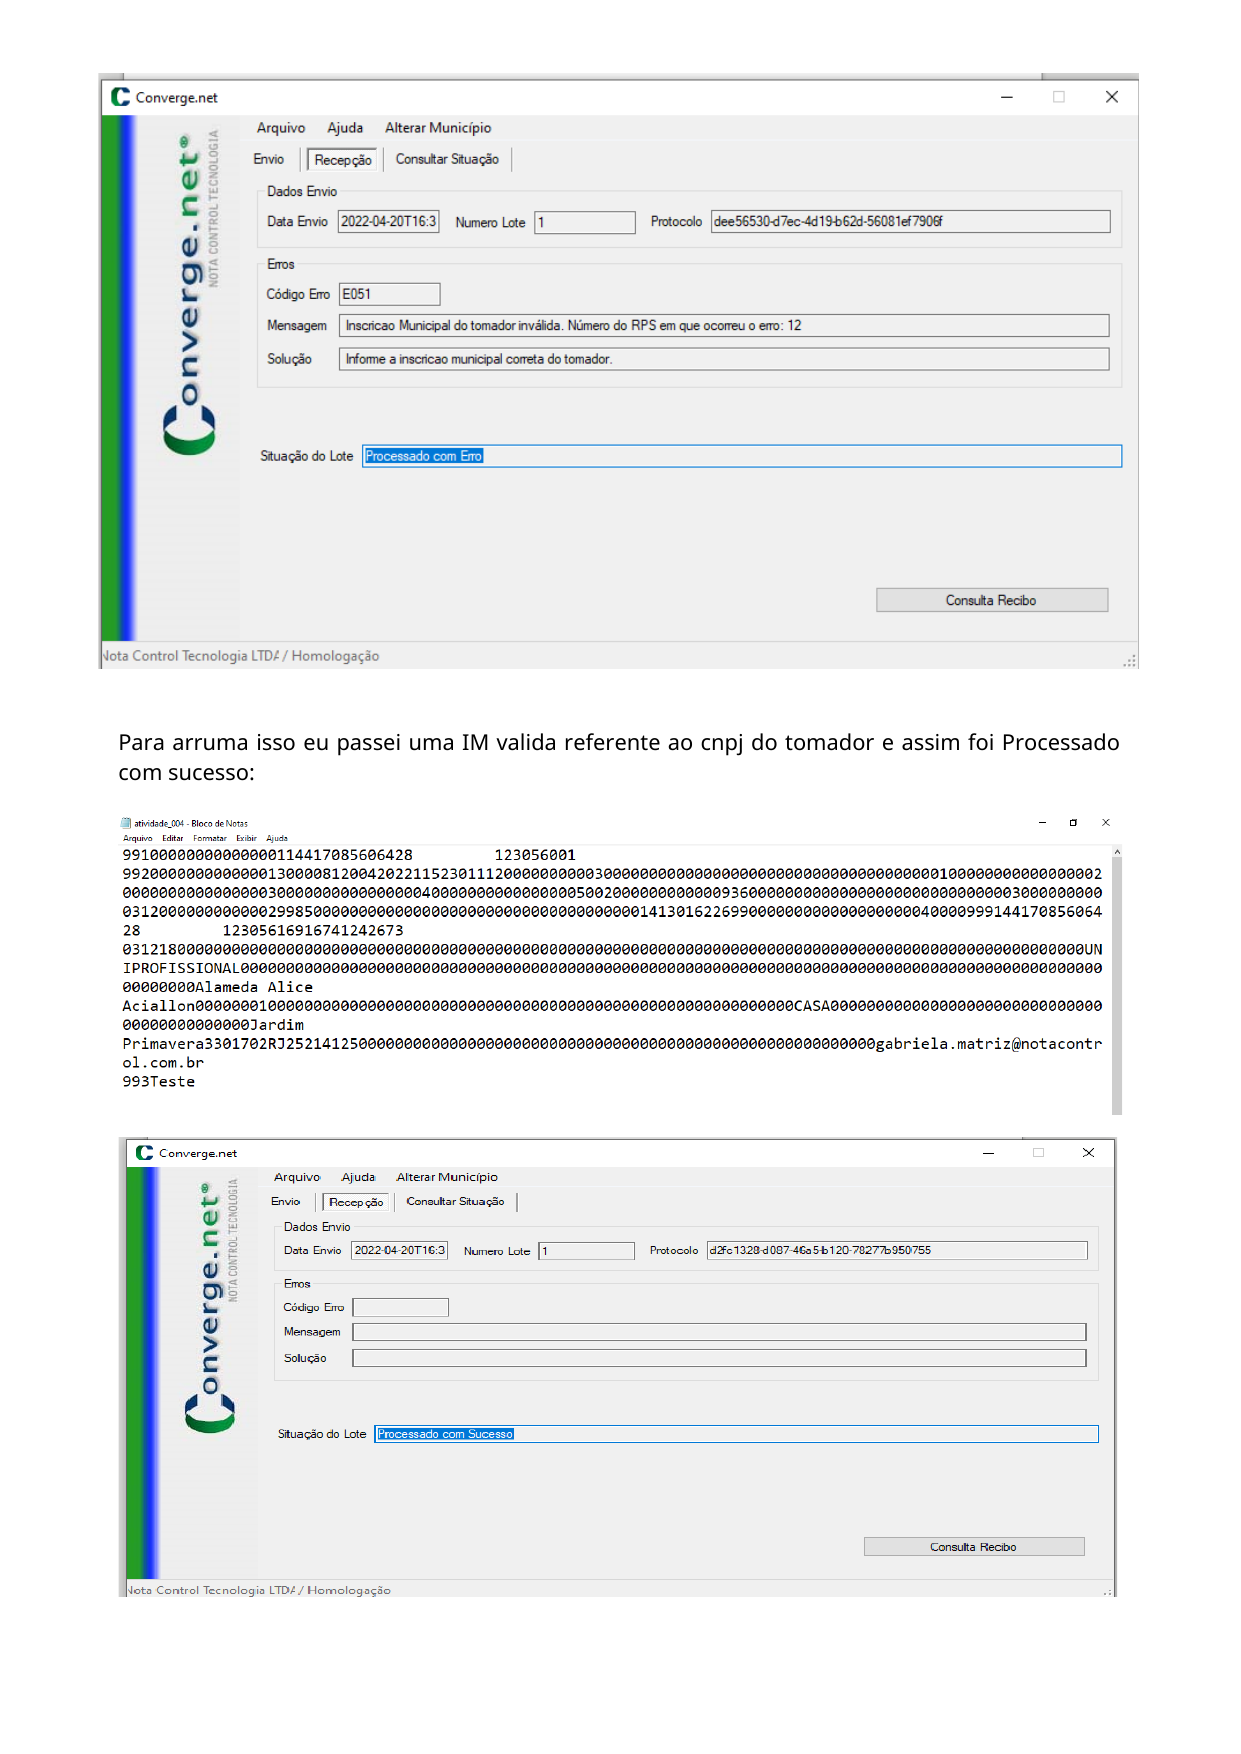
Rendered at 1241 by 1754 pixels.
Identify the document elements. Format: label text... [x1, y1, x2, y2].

picture [98, 73, 1139, 669]
picture [118, 1137, 1118, 1597]
list Para arruma isso eu passei uma IM valida referente ao cnpj do tomador e assim foi Processado com sucesso: [118, 727, 1122, 787]
picture [118, 815, 1123, 1115]
